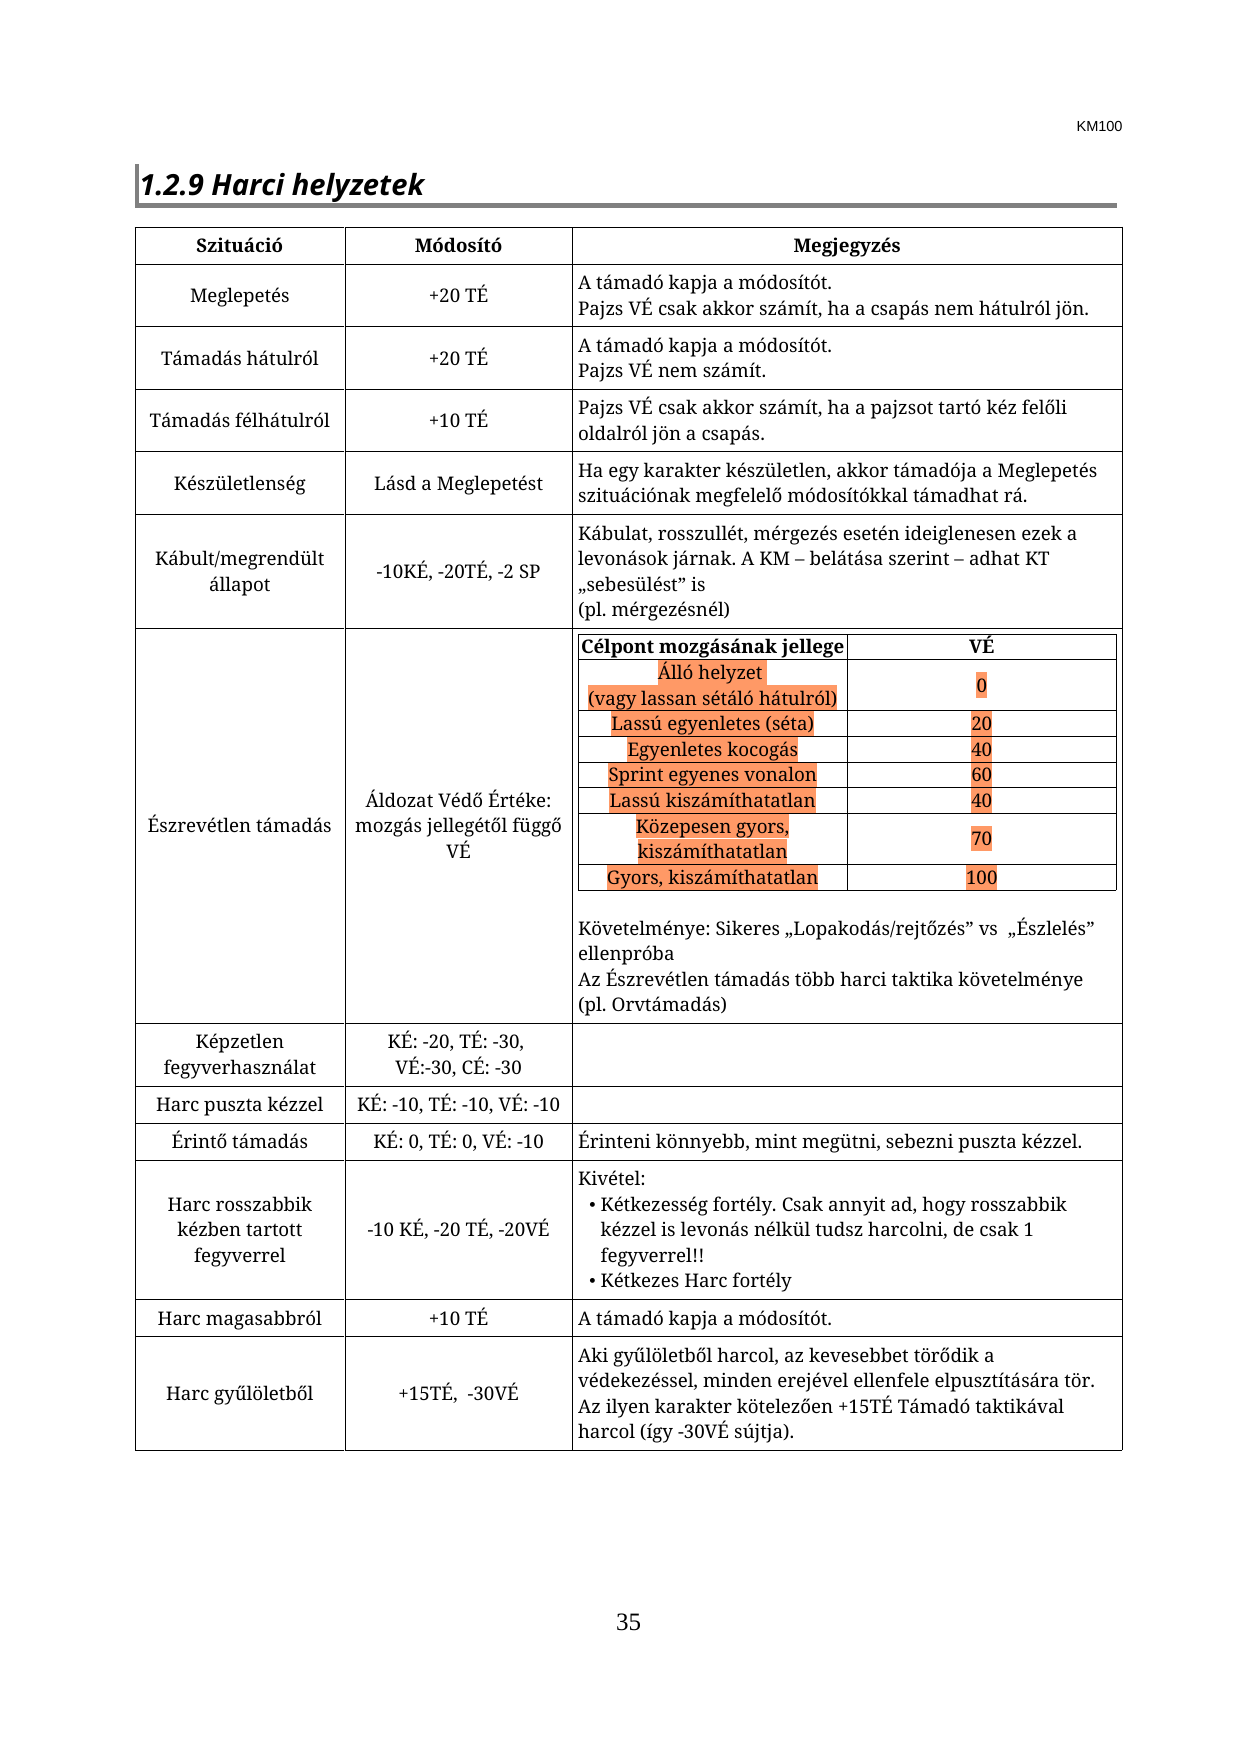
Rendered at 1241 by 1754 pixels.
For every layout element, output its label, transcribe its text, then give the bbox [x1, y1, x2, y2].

table_cell [573, 1024, 1122, 1086]
subtitle Harci helyzetek [139, 164, 1122, 204]
table_cell Egyenletes kocogás [579, 737, 847, 762]
table_cell +20 TÉ [346, 327, 572, 389]
table_cell -10 KÉ, -20 TÉ, -20VÉ [346, 1161, 572, 1299]
table_cell Pajzs VÉ csak akkor számít, ha a pajzsot tartó kéz felőli oldalról jön a csapás. [573, 390, 1122, 451]
table_cell -10KÉ, -20TÉ, -2 SP [346, 515, 572, 628]
table_cell Kábulat, rosszullét, mérgezés esetén ideiglenesen ezek a levonások járnak. A KM – belátása szerint – adhat KT „sebesülést” is (pl. mérgezésnél) [573, 515, 1122, 628]
table_cell 20 [848, 711, 1116, 736]
table_cell KÉ: -20, TÉ: -30, VÉ:-30, CÉ: -30 [346, 1024, 572, 1086]
table_cell 40 [848, 788, 1116, 813]
table_cell 60 [848, 763, 1116, 787]
table_cell KÉ: -10, TÉ: -10, VÉ: -10 [346, 1087, 572, 1123]
table_cell Lásd a Meglepetést [346, 452, 572, 514]
table_header Megjegyzés [573, 228, 1122, 264]
table_cell Követelménye: Sikeres „Lopakodás/rejtőzés” vs „Észlelés” ellenpróba Az Észrevétlen támadás több harci taktika követelménye (pl. Orvtámadás) [573, 629, 1122, 1023]
table_cell +10 TÉ [346, 390, 572, 451]
table_cell Támadás félhátulról [136, 390, 344, 451]
table_header Módosító [346, 228, 572, 264]
table_cell Kábult/megrendült állapot [136, 515, 344, 628]
table_cell Ha egy karakter készületlen, akkor támadója a Meglepetés szituációnak megfelelő módosítókkal támadhat rá. [573, 452, 1122, 514]
table_cell Készületlenség [136, 452, 344, 514]
table_cell Támadás hátulról [136, 327, 344, 389]
table_cell 100 [848, 865, 1116, 890]
table_cell 70 [848, 814, 1116, 864]
table_cell 40 [848, 737, 1116, 762]
table_cell +15TÉ, -30VÉ [346, 1337, 572, 1450]
table_cell Érintő támadás [136, 1124, 344, 1160]
table_cell Gyors, kiszámíthatatlan [579, 865, 847, 890]
table_cell Harc magasabbról [136, 1300, 344, 1336]
table_cell Érinteni könnyebb, mint megütni, sebezni puszta kézzel. [573, 1124, 1122, 1160]
table_header Célpont mozgásának jellege [579, 635, 847, 659]
table_cell Képzetlen fegyverhasználat [136, 1024, 344, 1086]
table_cell 0 [848, 660, 1116, 710]
table_cell Harc rosszabbik kézben tartott fegyverrel [136, 1161, 344, 1299]
table_cell Közepesen gyors, kiszámíthatatlan [579, 814, 847, 864]
table_cell A támadó kapja a módosítót. Pajzs VÉ csak akkor számít, ha a csapás nem hátulról jön. [573, 265, 1122, 326]
table_cell A támadó kapja a módosítót. Pajzs VÉ nem számít. [573, 327, 1122, 389]
table_header Szituáció [136, 228, 344, 264]
table_cell Aki gyűlöletből harcol, az kevesebbet törődik a védekezéssel, minden erejével ellenfele elpusztítására tör. Az ilyen karakter kötelezően +15TÉ Támadó taktikával harcol (így -30VÉ sújtja). [573, 1337, 1122, 1450]
table_cell Sprint egyenes vonalon [579, 763, 847, 787]
table_header VÉ [848, 635, 1116, 659]
table_cell A támadó kapja a módosítót. [573, 1300, 1122, 1336]
table_cell Lassú egyenletes (séta) [579, 711, 847, 736]
table_cell Álló helyzet (vagy lassan sétáló hátulról) [579, 660, 847, 710]
table_cell +10 TÉ [346, 1300, 572, 1336]
table_cell Kivétel: Kétkezesség fortély. Csak annyit ad, hogy rosszabbik kézzel is levonás nélkül tudsz harcolni, de csak 1 fegyverrel!! Kétkezes Harc fortély [573, 1161, 1122, 1299]
table_cell [573, 1087, 1122, 1123]
table_cell Lassú kiszámíthatatlan [579, 788, 847, 813]
table_cell Meglepetés [136, 265, 344, 326]
table_cell Harc gyűlöletből [136, 1337, 344, 1450]
table_cell Áldozat Védő Értéke: mozgás jellegétől függő VÉ [346, 629, 572, 1023]
table_cell KÉ: 0, TÉ: 0, VÉ: -10 [346, 1124, 572, 1160]
table_cell Észrevétlen támadás [136, 629, 344, 1023]
table_cell +20 TÉ [346, 265, 572, 326]
table_cell Harc puszta kézzel [136, 1087, 344, 1123]
